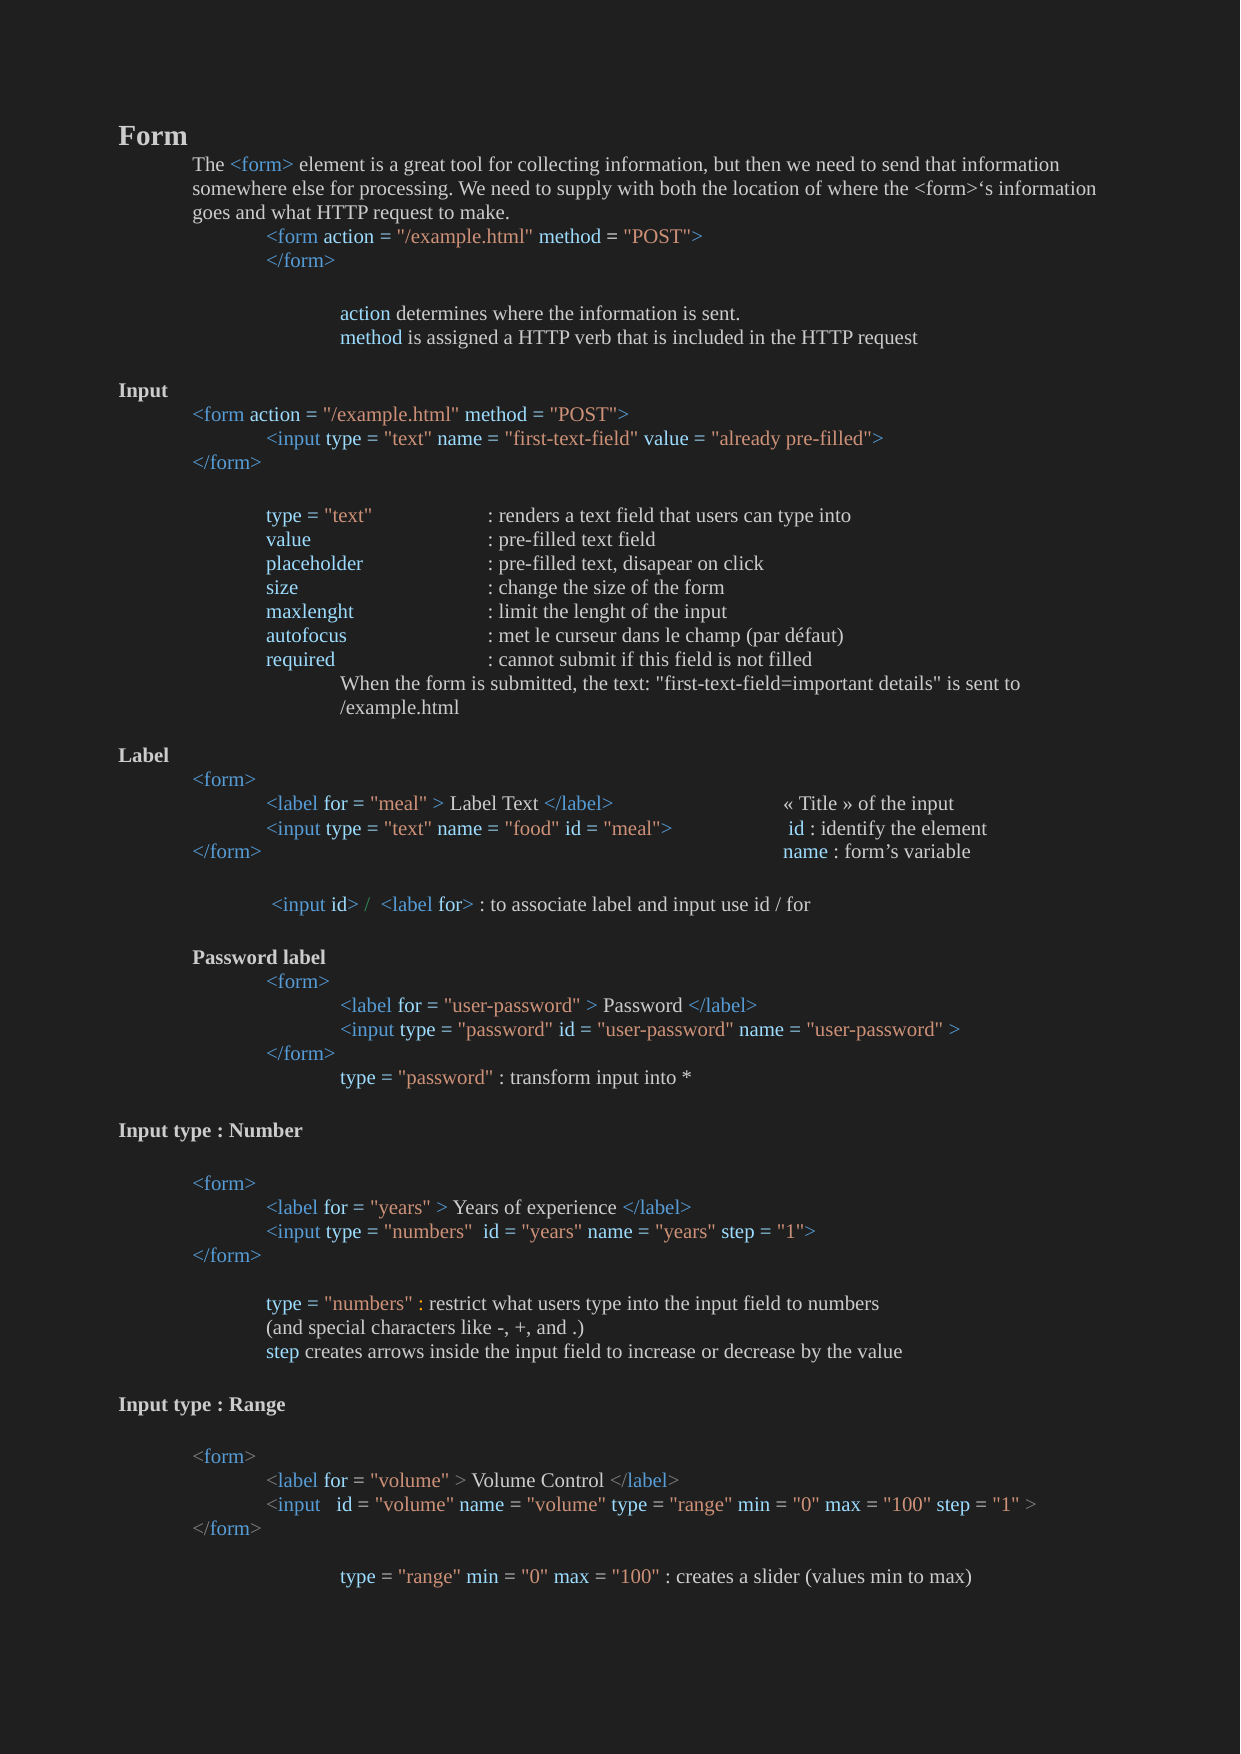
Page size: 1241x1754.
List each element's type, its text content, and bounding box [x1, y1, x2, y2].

text (and special characters like -, +, and .) [584, 1315, 1122, 1339]
text </form> [336, 1041, 1122, 1065]
text type = "password" : transform input into * [697, 1065, 1122, 1089]
text type = "password" : transform input into * [118, 1065, 340, 1089]
text </form> name : form’s variable [118, 839, 1122, 863]
text action determines where the information is sent. [741, 301, 1122, 325]
text <form> [330, 969, 1122, 993]
text type = "numbers" : restrict what users type into the input field to numbers [118, 1291, 266, 1315]
text required : cannot submit if this field is not filled [812, 647, 1122, 671]
text <input type = "password" id = "user-password" name = "user-password" > [960, 1017, 1122, 1041]
text <input type = "numbers" id = "years" name = "years" step = "1"> [816, 1219, 1122, 1243]
text <input id> / <label for> : to associate label and input use id / for [118, 892, 271, 916]
text When the form is submitted, the text: "first-text-field=important details" is sent to /example.html [459, 671, 1122, 719]
text value : pre-filled text field [118, 527, 266, 551]
text </form> [118, 1243, 192, 1267]
text </form> [262, 1243, 1122, 1267]
text <form> [118, 969, 266, 993]
text </form> [336, 248, 1122, 272]
text <label for = "meal" > Label Text </label> « Title » of the input [118, 791, 266, 815]
text type = "text" : renders a text field that users can type into [118, 503, 266, 527]
text <form> [118, 1444, 1122, 1468]
text method is assigned a HTTP verb that is included in the HTTP request [918, 325, 1122, 349]
text <input type = "text" name = "food" id = "meal"> id : identify the element [118, 815, 266, 839]
text Label [169, 743, 1122, 767]
text <input type = "text" name = "food" id = "meal"> id : identify the element [997, 815, 1122, 839]
text <form> [256, 767, 1122, 791]
text placeholder : pre-filled text, disapear on click [764, 551, 1122, 575]
text method is assigned a HTTP verb that is included in the HTTP request [118, 325, 340, 349]
text <input type = "numbers" id = "years" name = "years" step = "1"> [118, 1219, 266, 1243]
text Password label [326, 945, 1122, 969]
text </form> [118, 1041, 266, 1065]
text <input id = "volume" name = "volume" type = "range" min = "0" max = "100" step = "1" > [118, 1492, 1122, 1516]
text </form> [118, 248, 266, 272]
text <form action = "/example.html" method = "POST"> [118, 402, 192, 426]
text </form> [118, 450, 192, 474]
text type = "numbers" : restrict what users type into the input field to numbers [885, 1291, 1122, 1315]
text The <form> element is a great tool for collecting information, but then we need to send that information somewhere else for processing. We need to supply with both the location of where the <form>‘s information goes and what HTTP request to make. [515, 152, 1122, 224]
text <input id> / <label for> : to associate label and input use id / for [811, 892, 1122, 916]
text </form> [118, 1516, 1122, 1540]
text Input type : Range [285, 1391, 1122, 1416]
text type = "text" : renders a text field that users can type into [851, 503, 1122, 527]
text <input type = "text" name = "first-text-field" value = "already pre-filled"> [883, 426, 1122, 450]
text Form [188, 118, 1122, 152]
text Input [168, 378, 1122, 402]
text maxlenght : limit the lenght of the input [727, 599, 1122, 623]
text <label for = "years" > Years of experience </label> [692, 1195, 1122, 1219]
text <form action = "/example.html" method = "POST"> [629, 402, 1122, 426]
text Input type : Number [303, 1118, 1122, 1142]
text type = "text" : renders a text field that users can type into [372, 503, 488, 527]
text <form action = "/example.html" method = "POST"> [118, 224, 266, 248]
text <input type = "password" id = "user-password" name = "user-password" > [118, 1017, 340, 1041]
text <form action = "/example.html" method = "POST"> [703, 224, 1122, 248]
text step creates arrows inside the input field to increase or decrease by the value [903, 1339, 1122, 1363]
text <label for = "volume" > Volume Control </label> [118, 1468, 1122, 1492]
text <form> [118, 767, 192, 791]
text <form> [256, 1171, 1122, 1195]
text <form> [118, 1171, 192, 1195]
text <label for = "user-password" > Password </label> [758, 993, 1122, 1017]
text action determines where the information is sent. [118, 301, 340, 325]
text </form> [262, 450, 1122, 474]
text autofocus : met le curseur dans le champ (par défaut) [844, 623, 1122, 647]
text <input type = "text" name = "first-text-field" value = "already pre-filled"> [118, 426, 266, 450]
text size : change the size of the form [724, 575, 1122, 599]
text value : pre-filled text field [656, 527, 1122, 551]
text <label for = "meal" > Label Text </label> « Title » of the input [954, 791, 1122, 815]
text type = "range" min = "0" max = "100" : creates a slider (values min to max) [118, 1564, 1122, 1588]
